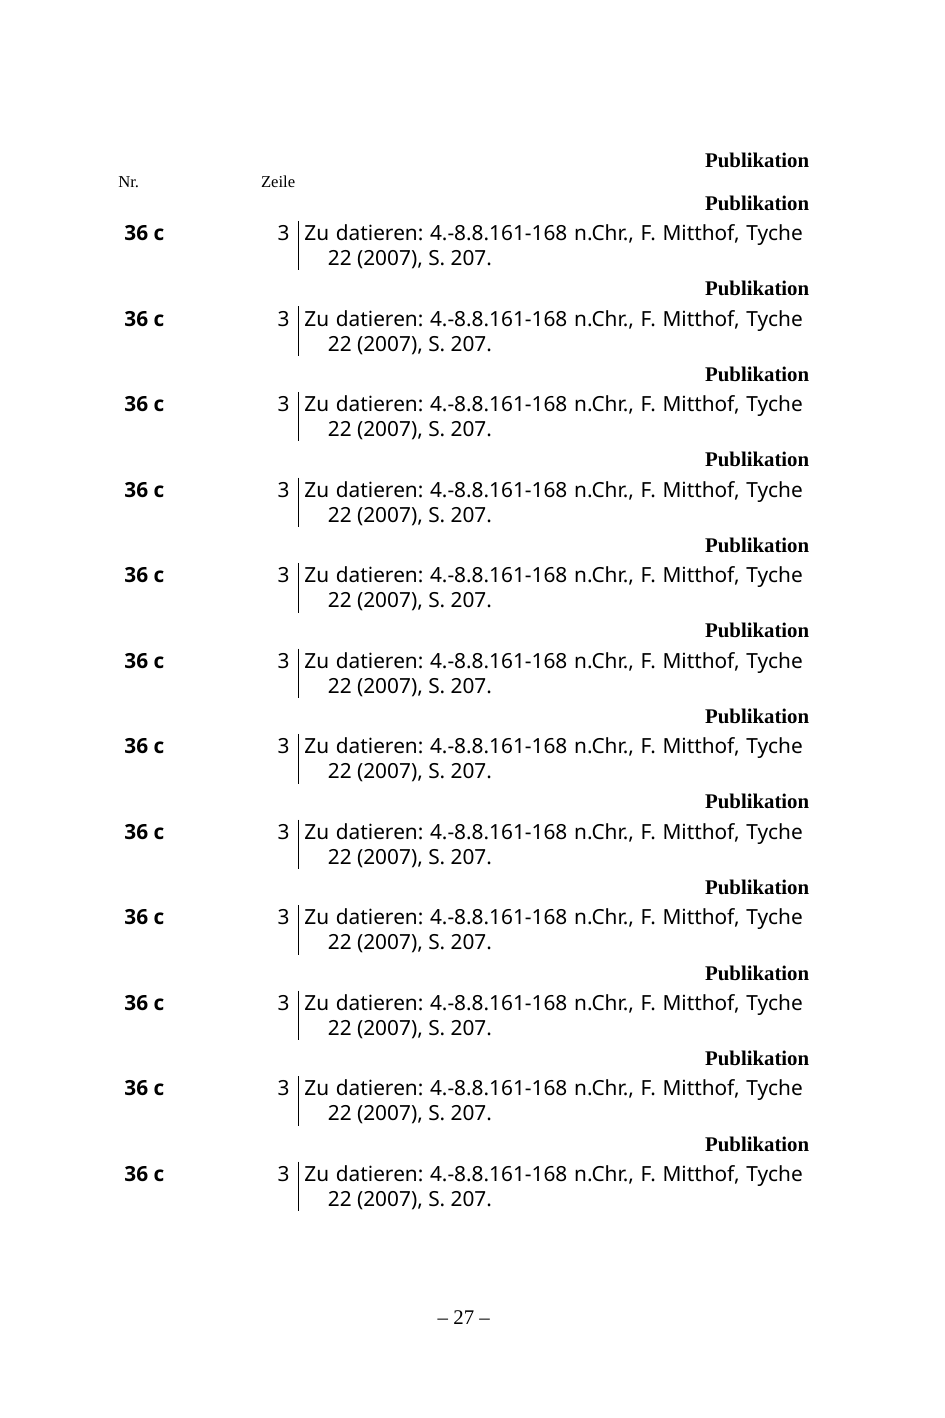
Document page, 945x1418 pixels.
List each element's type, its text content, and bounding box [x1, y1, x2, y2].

subtitle Publikation [118, 362, 809, 386]
subtitle Publikation [118, 789, 809, 813]
subtitle Publikation [118, 704, 809, 728]
table_header Zu datieren: 4.-8.8.161-168 n.Chr., F. Mitthof, Tyche 22 (2007), S. 207. [299, 306, 809, 356]
table_header Zu datieren: 4.-8.8.161-168 n.Chr., F. Mitthof, Tyche 22 (2007), S. 207. [299, 905, 809, 954]
table_header 36 c [118, 820, 207, 869]
table_header Zu datieren: 4.-8.8.161-168 n.Chr., F. Mitthof, Tyche 22 (2007), S. 207. [299, 1162, 809, 1211]
table_header 36 c [118, 563, 207, 612]
table_header 3 [207, 1162, 298, 1211]
table_header Zu datieren: 4.-8.8.161-168 n.Chr., F. Mitthof, Tyche 22 (2007), S. 207. [299, 478, 809, 527]
table_header 3 [207, 1076, 298, 1126]
table_header 3 [207, 991, 298, 1040]
table_header Zu datieren: 4.-8.8.161-168 n.Chr., F. Mitthof, Tyche 22 (2007), S. 207. [299, 734, 809, 783]
subtitle Publikation [118, 447, 809, 471]
table_header 3 [207, 392, 298, 441]
table_header 3 [207, 221, 298, 270]
subtitle Publikation [118, 533, 809, 557]
table_header 3 [207, 649, 298, 698]
table_header Zu datieren: 4.-8.8.161-168 n.Chr., F. Mitthof, Tyche 22 (2007), S. 207. [299, 820, 809, 869]
table_header 36 c [118, 306, 207, 356]
table_header 3 [207, 905, 298, 954]
table_header 36 c [118, 1076, 207, 1126]
table_header 3 [207, 306, 298, 356]
subtitle Publikation [118, 961, 809, 984]
table_header Zu datieren: 4.-8.8.161-168 n.Chr., F. Mitthof, Tyche 22 (2007), S. 207. [299, 991, 809, 1040]
table_header 36 c [118, 392, 207, 441]
subtitle Publikation [118, 1132, 809, 1156]
table_header 36 c [118, 478, 207, 527]
table_header Zu datieren: 4.-8.8.161-168 n.Chr., F. Mitthof, Tyche 22 (2007), S. 207. [299, 649, 809, 698]
table_header Zu datieren: 4.-8.8.161-168 n.Chr., F. Mitthof, Tyche 22 (2007), S. 207. [299, 563, 809, 612]
subtitle Publikation [118, 875, 809, 899]
table_header 3 [207, 563, 298, 612]
subtitle Publikation [118, 191, 809, 215]
table_header 36 c [118, 1162, 207, 1211]
table_header 3 [207, 734, 298, 783]
table_header 3 [207, 478, 298, 527]
subtitle Publikation [118, 1046, 809, 1070]
table_header 36 c [118, 991, 207, 1040]
table_header 3 [207, 820, 298, 869]
table_header 36 c [118, 905, 207, 954]
table_header Zu datieren: 4.-8.8.161-168 n.Chr., F. Mitthof, Tyche 22 (2007), S. 207. [299, 392, 809, 441]
table_header Zu datieren: 4.-8.8.161-168 n.Chr., F. Mitthof, Tyche 22 (2007), S. 207. [299, 1076, 809, 1126]
table_header 36 c [118, 221, 207, 270]
subtitle Publikation [118, 276, 809, 300]
table_header 36 c [118, 734, 207, 783]
subtitle Publikation [118, 618, 809, 642]
table_header Zu datieren: 4.-8.8.161-168 n.Chr., F. Mitthof, Tyche 22 (2007), S. 207. [299, 221, 809, 270]
table_header 36 c [118, 649, 207, 698]
